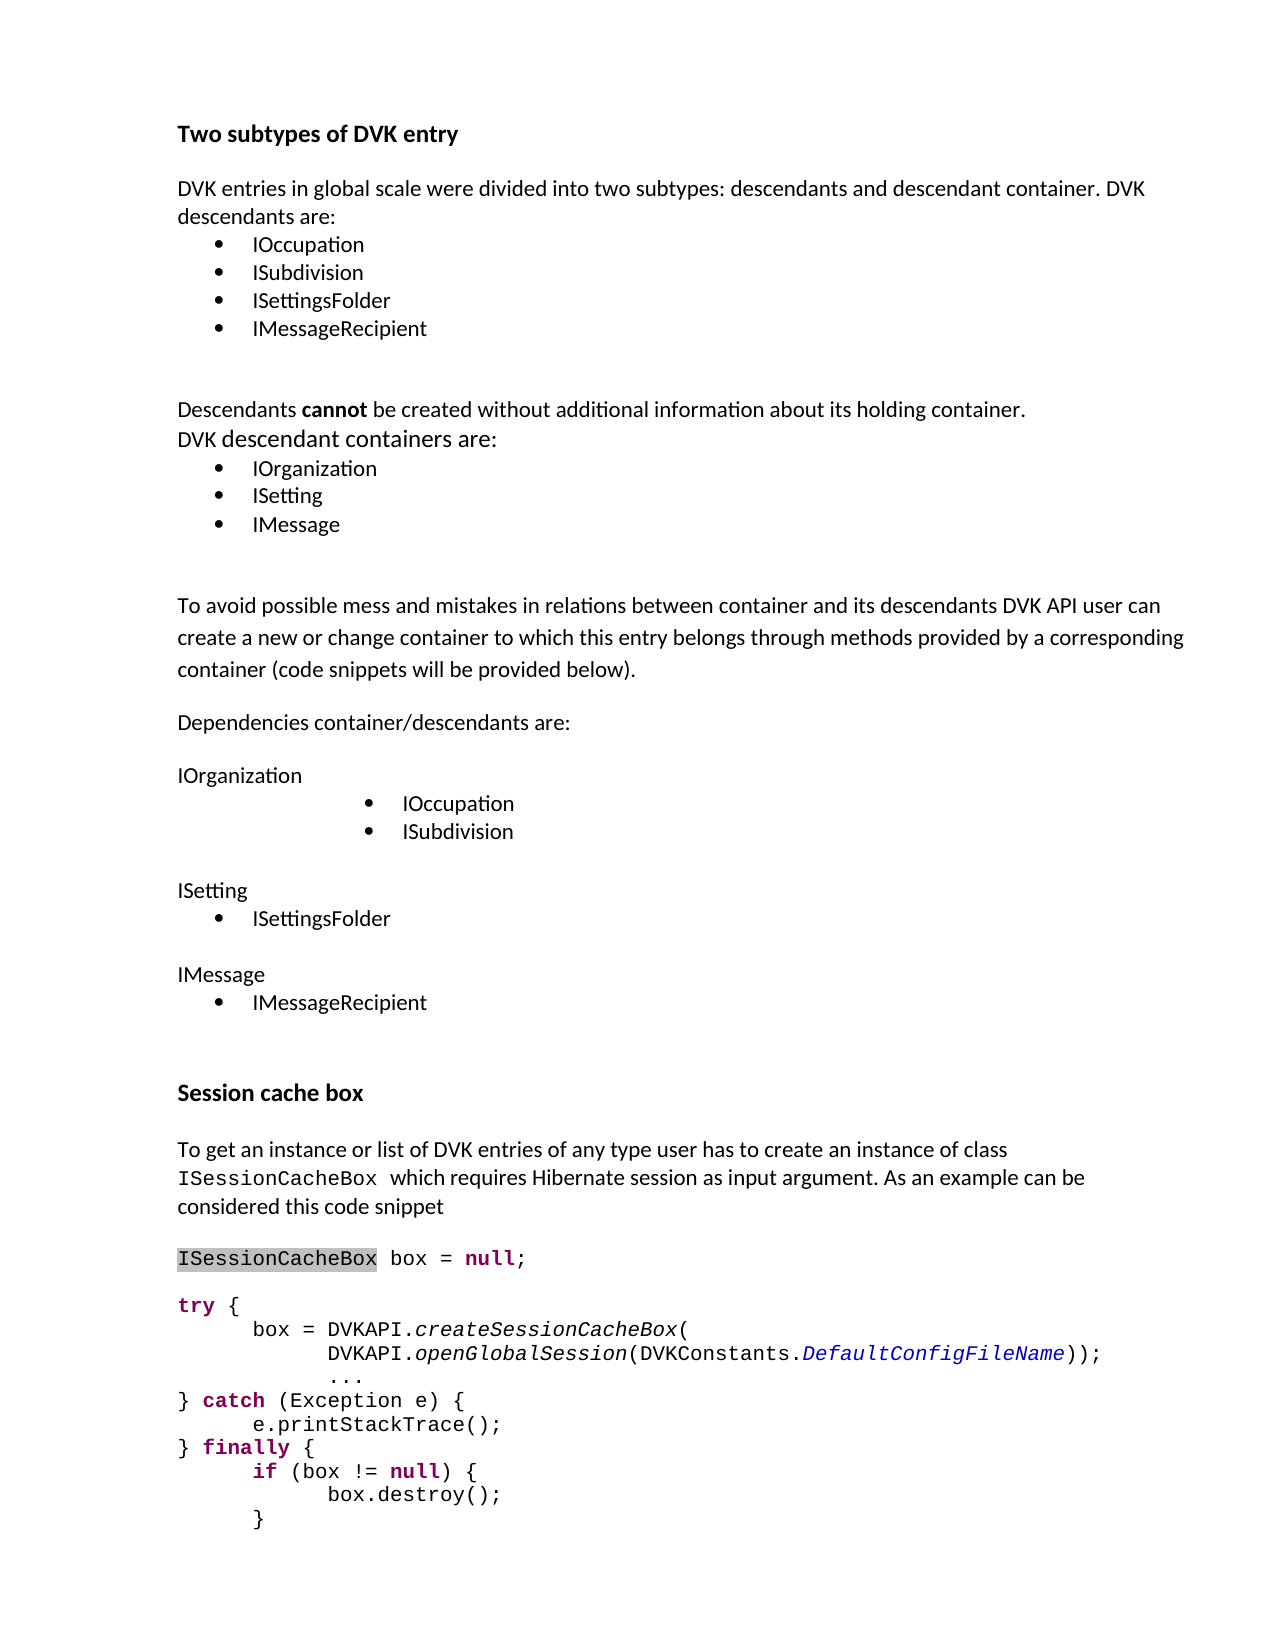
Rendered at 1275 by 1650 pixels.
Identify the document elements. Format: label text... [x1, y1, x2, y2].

text } finally { [177, 1437, 1186, 1461]
text Dependencies container/descendants are: [177, 708, 1186, 736]
list IMessageRecipient [215, 988, 1186, 1016]
text box.destroy(); [177, 1484, 1186, 1508]
list ISettingsFolder [215, 904, 1186, 932]
text ISetting [177, 876, 1186, 904]
list ISubdivision [215, 258, 1186, 286]
text try { [177, 1295, 1186, 1319]
text if (box != null) { [177, 1461, 1186, 1484]
list IOrganization [215, 454, 1186, 482]
list ISettingsFolder [215, 286, 1186, 314]
text DVK entries in global scale were divided into two subtypes: descendants and descendant container. DVK descendants are: [177, 174, 1186, 230]
list ISubdivision [365, 817, 1186, 845]
text e.printStackTrace(); [177, 1413, 1186, 1437]
list ISetting [215, 482, 1186, 510]
list IMessage [215, 510, 1186, 538]
text } catch (Exception e) { [177, 1390, 1186, 1413]
text DVKAPI.openGlobalSession(DVKConstants.DefaultConfigFileName)); [252, 1343, 1186, 1366]
list IOccupation [365, 789, 1186, 817]
text IMessage [177, 960, 1186, 988]
text Two subtypes of DVK entry [177, 118, 1186, 149]
text Session cache box [177, 1077, 1186, 1107]
text Descendants cannot be created without additional information about its holding container. [177, 395, 1186, 423]
text box = DVKAPI.createSessionCacheBox( [177, 1319, 1186, 1343]
text ... [252, 1366, 1186, 1390]
text To avoid possible mess and mistakes in relations between container and its descendants DVK API user can create a new or change container to which this entry belongs through methods provided by a corresponding container (code snippets will be provided below). [177, 591, 1186, 683]
text DVK descendant containers are: [177, 423, 1186, 454]
text ISessionCacheBox box = null; [177, 1248, 1186, 1272]
list IOccupation [215, 230, 1186, 258]
text To get an instance or list of DVK entries of any type user has to create an instance of class ISessionCacheBox which requires Hibernate session as input argument. As an example can be considered this code snippet [177, 1135, 1186, 1220]
text } [177, 1508, 1186, 1532]
text IOrganization [177, 761, 1186, 789]
list IMessageRecipient [215, 314, 1186, 342]
